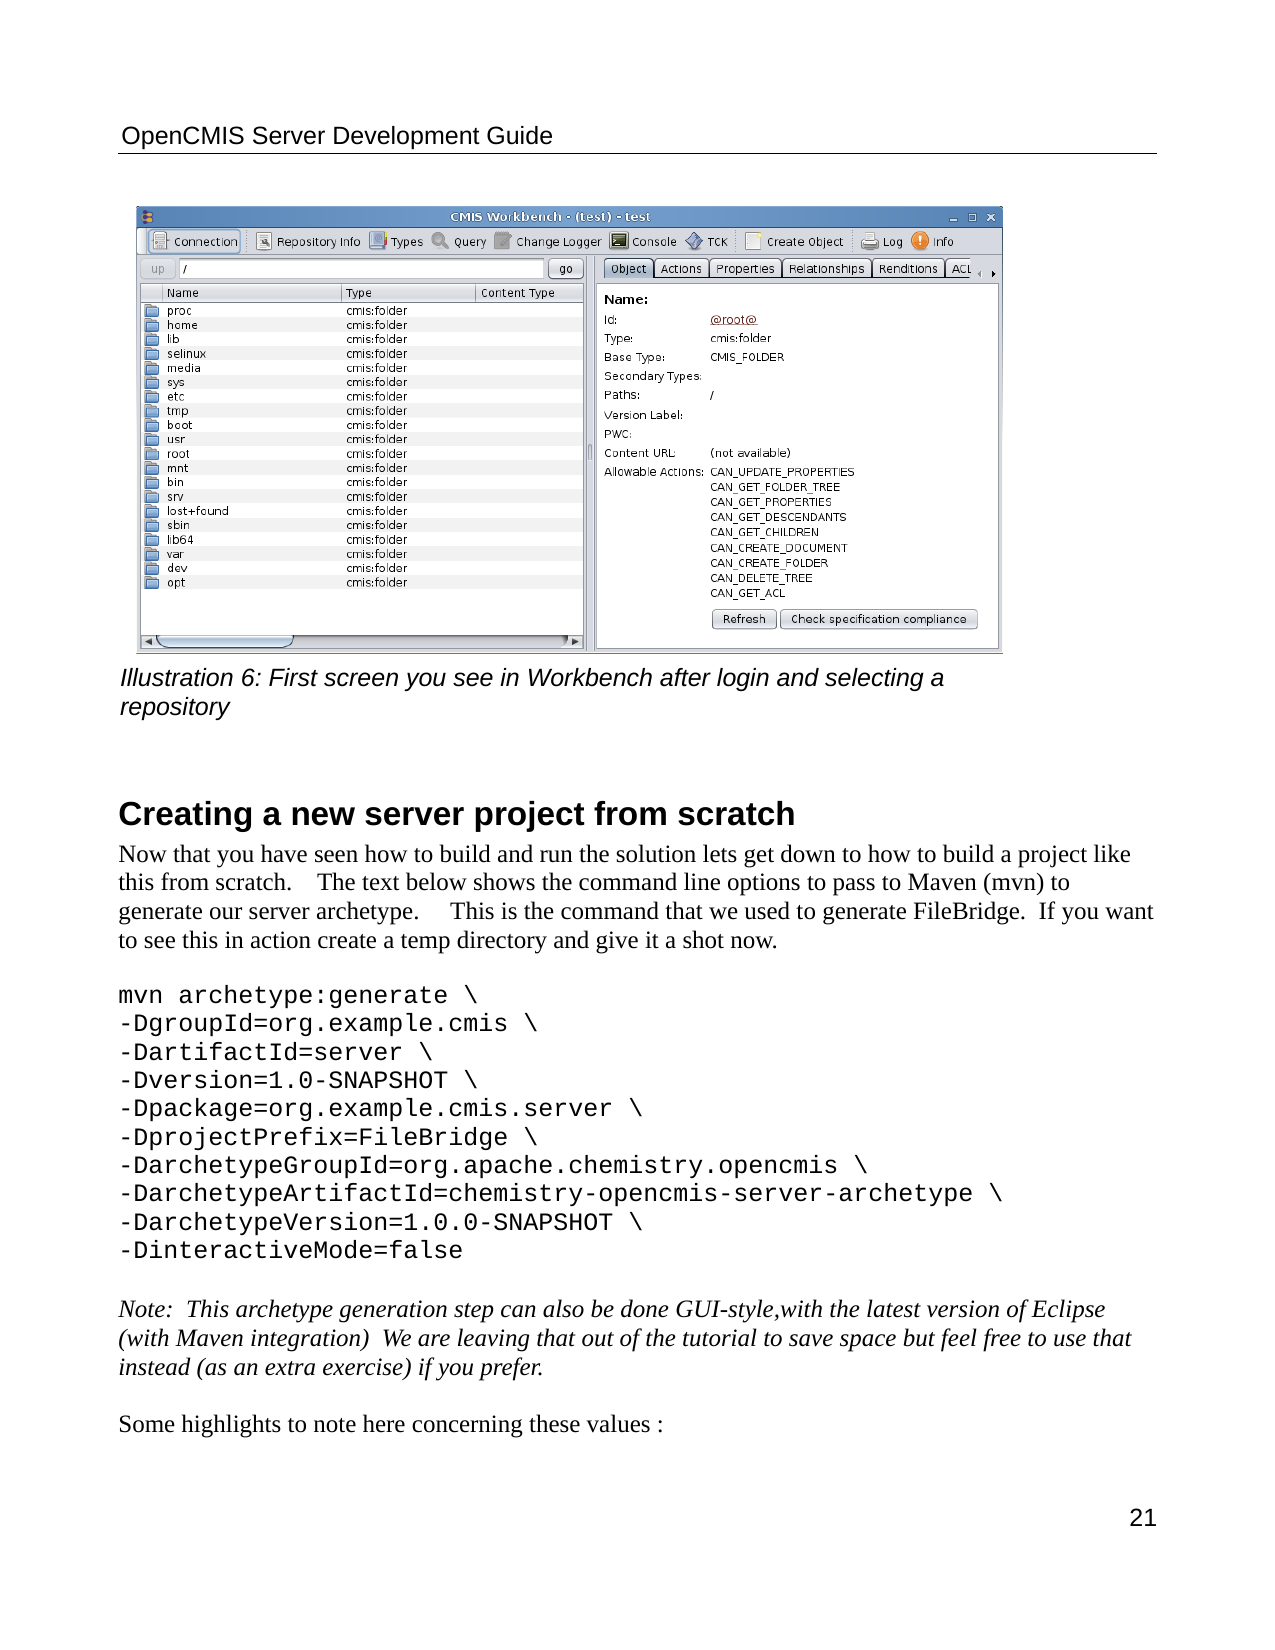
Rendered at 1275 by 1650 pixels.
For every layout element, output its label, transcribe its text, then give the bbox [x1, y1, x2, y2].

text Illustration 6: First screen you see in Workbench after login and selecting a repository [120, 663, 1008, 720]
text Some highlights to note here concerning these values : [118, 1409, 1157, 1438]
text -DgroupId=org.example.cmis \ [118, 1011, 1157, 1039]
text Now that you have seen how to build and run the solution lets get down to how to build a project like this from scratch. The text below shows the command line options to pass to Maven (mvn) to generate our server archetype. This is the command that we used to generate FileBridge. If you want to see this in action create a temp directory and give it a shot now. [118, 839, 1157, 954]
text -DarchetypeVersion=1.0.0-SNAPSHOT \ [118, 1209, 1157, 1237]
text -DarchetypeArtifactId=chemistry-opencmis-server-archetype \ [118, 1181, 1157, 1209]
text -Dversion=1.0-SNAPSHOT \ [118, 1067, 1157, 1096]
text -Dpackage=org.example.cmis.server \ [118, 1096, 1157, 1124]
text -DarchetypeGroupId=org.apache.chemistry.opencmis \ [118, 1152, 1157, 1181]
text Note: This archetype generation step can also be done GUI-style,with the latest version of Eclipse (with Maven integration) We are leaving that out of the tutorial to save space but feel free to use that instead (as an extra exercise) if you prefer. [118, 1294, 1157, 1381]
text -DinteractiveMode=false [118, 1237, 1157, 1266]
picture [136, 206, 1003, 654]
text -DprojectPrefix=FileBridge \ [118, 1124, 1157, 1152]
subtitle Creating a new server project from scratch [118, 794, 1157, 832]
text mvn archetype:generate \ [118, 982, 1157, 1011]
text -DartifactId=server \ [118, 1039, 1157, 1067]
